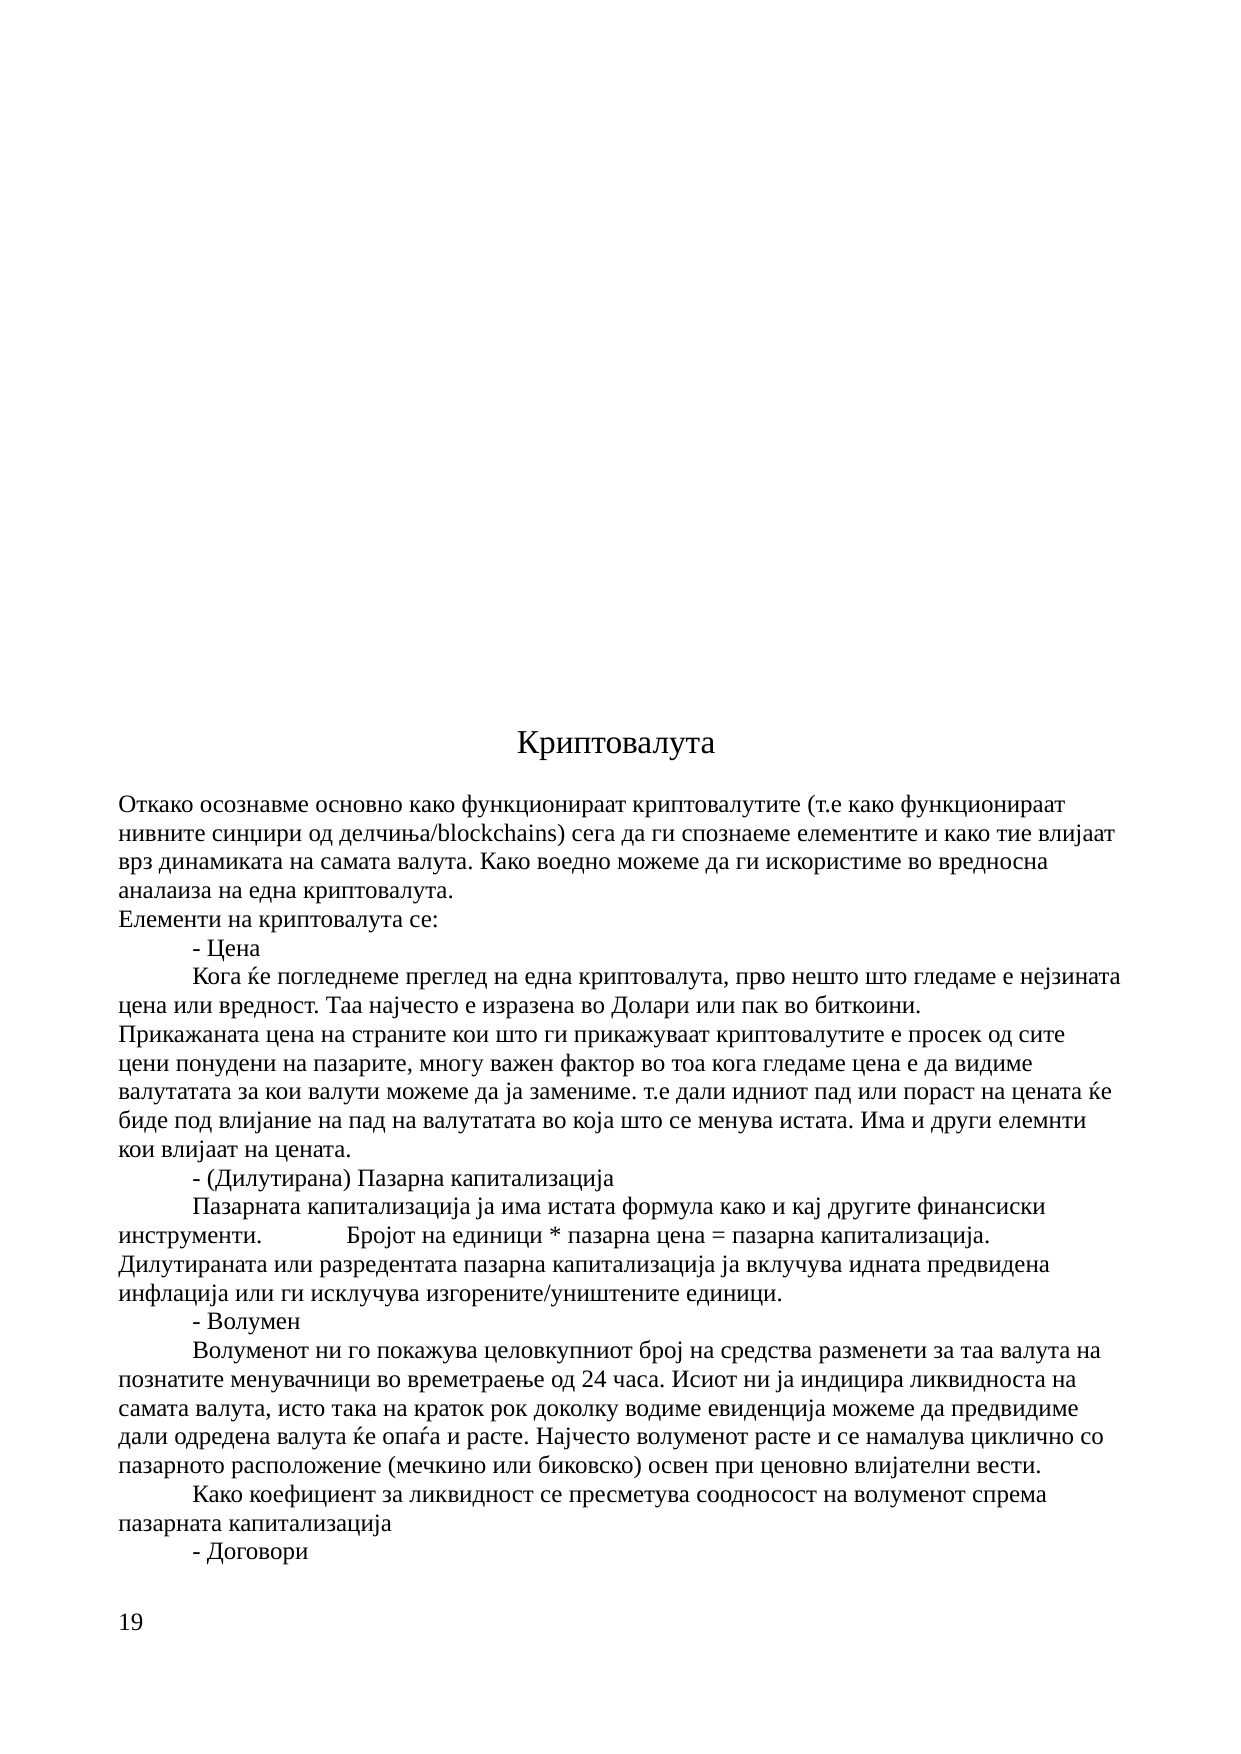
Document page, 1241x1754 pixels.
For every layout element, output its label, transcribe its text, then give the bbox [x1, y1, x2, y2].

text Откако осознавме основно како функционираат криптовалутите (т.е како функционираат нивните синџири од делчиња/blockchains) сега да ги спознаеме елементите и како тие влијаат врз динамиката на самата валута. Како воедно можеме да ги искористиме во вредносна аналаиза на една криптовалута. [118, 789, 1122, 904]
text Волуменот ни го покажува целовкупниот број на средства разменети за таа валута на познатите менувачници во времетраење од 24 часа. Исиот ни ја индицира ликвидноста на самата валута, исто така на краток рок доколку водиме евиденција можеме да предвидиме дали одредена валута ќе опаѓа и расте. Најчесто волуменот расте и се намалува циклично со пазарното расположение (мечкино или биковско) освен при ценовно влијателни вести. [118, 1335, 1122, 1479]
text Елементи на криптовалута се: [118, 904, 1122, 933]
text - Волумен [118, 1306, 1122, 1335]
text Пазарната капитализација ја има истата формула како и кај другите финансиски инструменти. Бројот на единици * пазарна цена = пазарна капитализација. [118, 1191, 1122, 1249]
text - Цена [118, 933, 1122, 961]
text Дилутираната или разредентата пазарна капитализација ја вклучува идната предвидена инфлација или ги исклучува изгорените/уништените единици. [118, 1249, 1122, 1306]
text Кога ќе погледнеме преглед на една криптовалута, прво нешто што гледаме е нејзината цена или вредност. Таа најчесто е изразена во Долари или пак во биткоини. [118, 961, 1122, 1019]
text Прикажаната цена на страните кои што ги прикажуваат криптовалутите е просек од сите цени понудени на пазарите, многу важен фактор во тоа кога гледаме цена е да видиме валутатата за кои валути можеме да ја замениме. т.е дали идниот пад или пораст на цената ќе биде под влијание на пад на валутатата во која што се менува истата. Има и други елемнти кои влијаат на цената. [118, 1019, 1122, 1163]
text - (Дилутирана) Пазарна капитализација [118, 1163, 1122, 1191]
text Криптовалута [118, 722, 1122, 760]
text - Договори [118, 1536, 1122, 1565]
text Како коефициент за ликвидност се пресметува соодносост на волуменот спрема пазарната капитализација [118, 1479, 1122, 1536]
